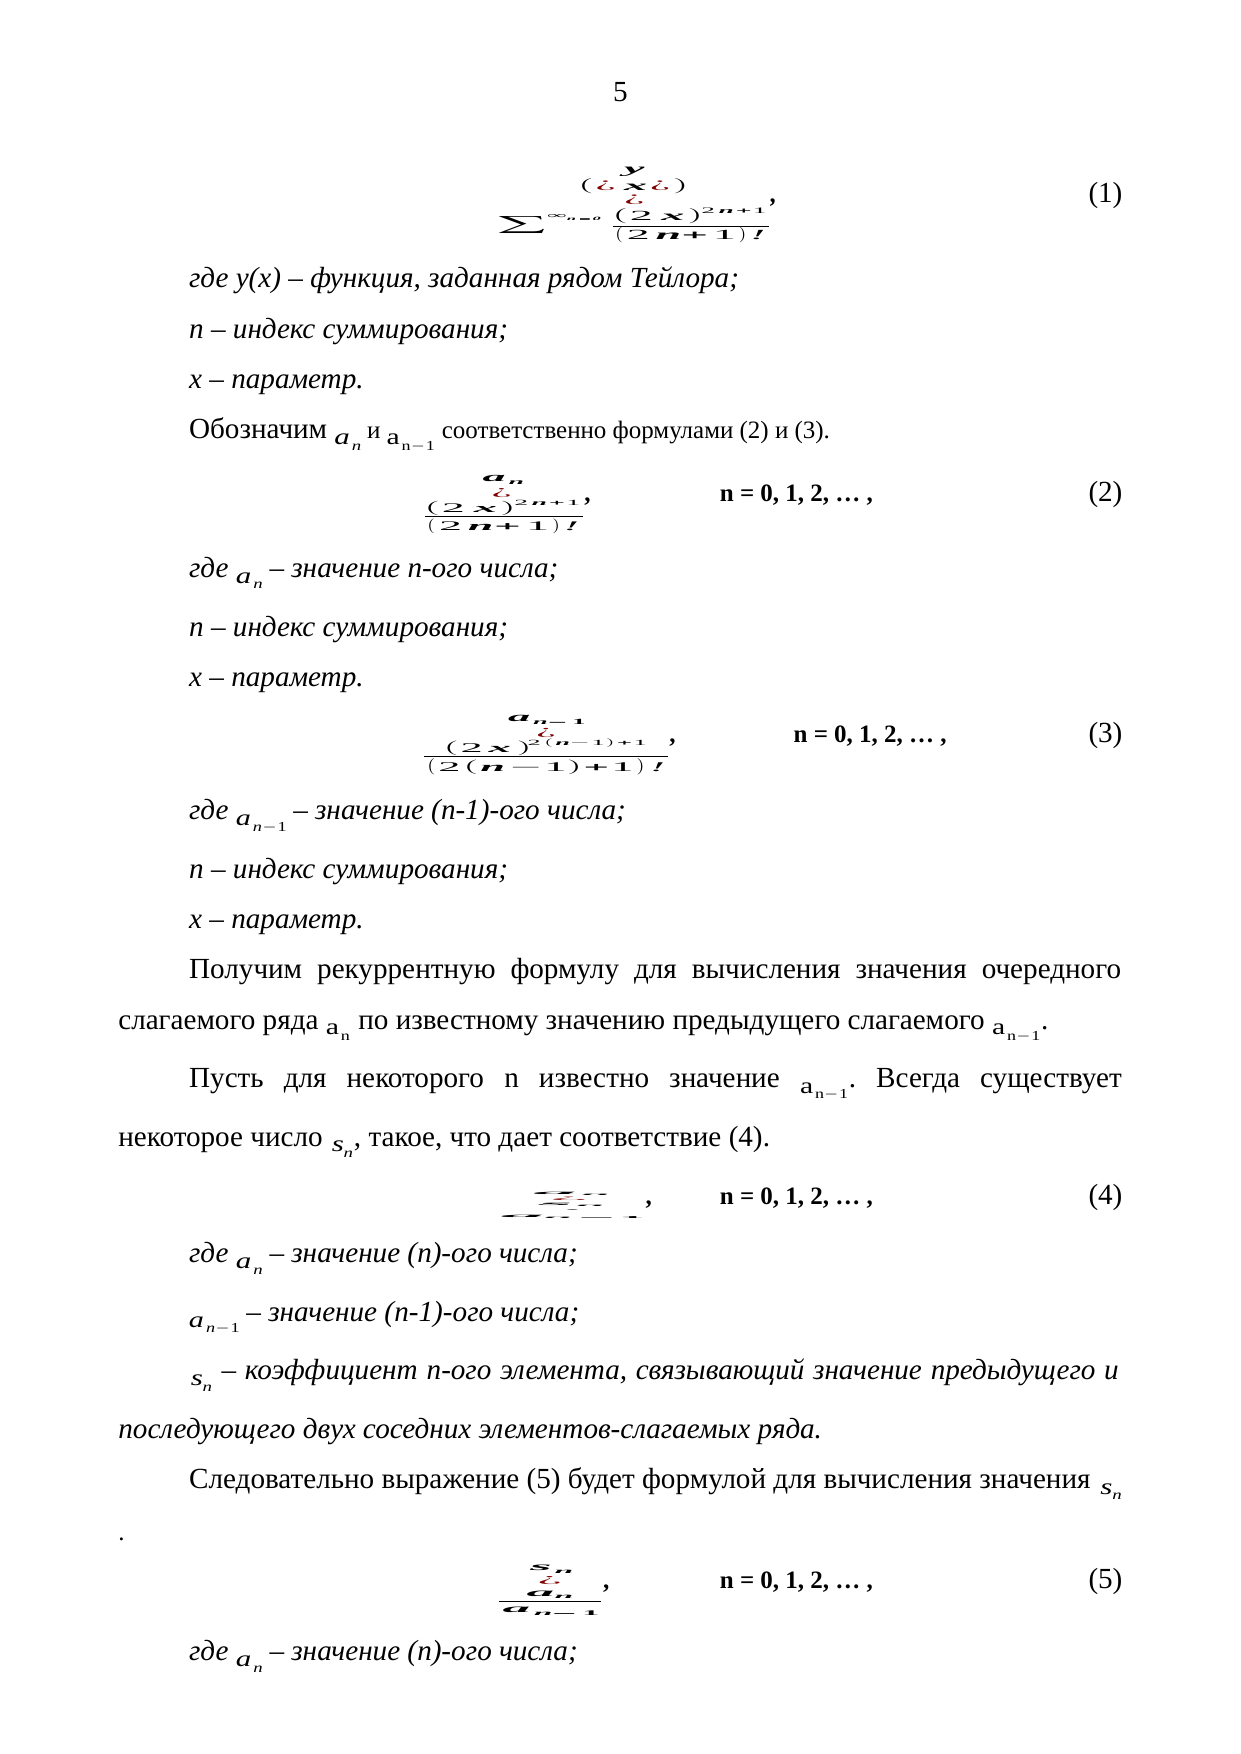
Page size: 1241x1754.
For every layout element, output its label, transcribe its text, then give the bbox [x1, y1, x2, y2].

text – значение (n-1)-ого числа; [118, 1294, 1122, 1336]
text , n = 0, 1, 2, … , (3) [118, 709, 1122, 776]
text , n = 0, 1, 2, … , (4) [118, 1177, 1122, 1219]
text x – параметр. [118, 901, 1122, 935]
text Обозначим и соответственно формулами (2) и (3). [118, 411, 1122, 453]
text где – значение (n)-ого числа; [118, 1236, 1122, 1277]
text x – параметр. [118, 659, 1122, 693]
text n – индекс суммирования; [118, 609, 1122, 642]
text , n = 0, 1, 2, … , (2) [118, 470, 1122, 534]
text n – индекс суммирования; [118, 851, 1122, 884]
text где – значение n-ого числа; [118, 550, 1122, 592]
text Пусть для некоторого n известно значение . Всегда существует некоторое число , такое, что дает соответствие (4). [118, 1060, 1122, 1160]
text где – значение (n)-ого числа; [118, 1633, 1122, 1675]
text n – индекс суммирования; [118, 311, 1122, 344]
text – коэффициент n-ого элемента, связывающий значение предыдущего и последующего двух соседних элементов-слагаемых ряда. [118, 1352, 1122, 1444]
text где у(х) – функция, заданная рядом Тейлора; [118, 261, 1122, 294]
text , (1) [118, 161, 1122, 244]
text x – параметр. [118, 361, 1122, 395]
text где – значение (n-1)-ого числа; [118, 792, 1122, 834]
text Получим рекуррентную формулу для вычисления значения очередного слагаемого ряда по известному значению предыдущего слагаемого . [118, 952, 1122, 1043]
text , n = 0, 1, 2, … , (5) [118, 1560, 1122, 1617]
text Следовательно выражение (5) будет формулой для вычисления значения . [118, 1461, 1122, 1546]
